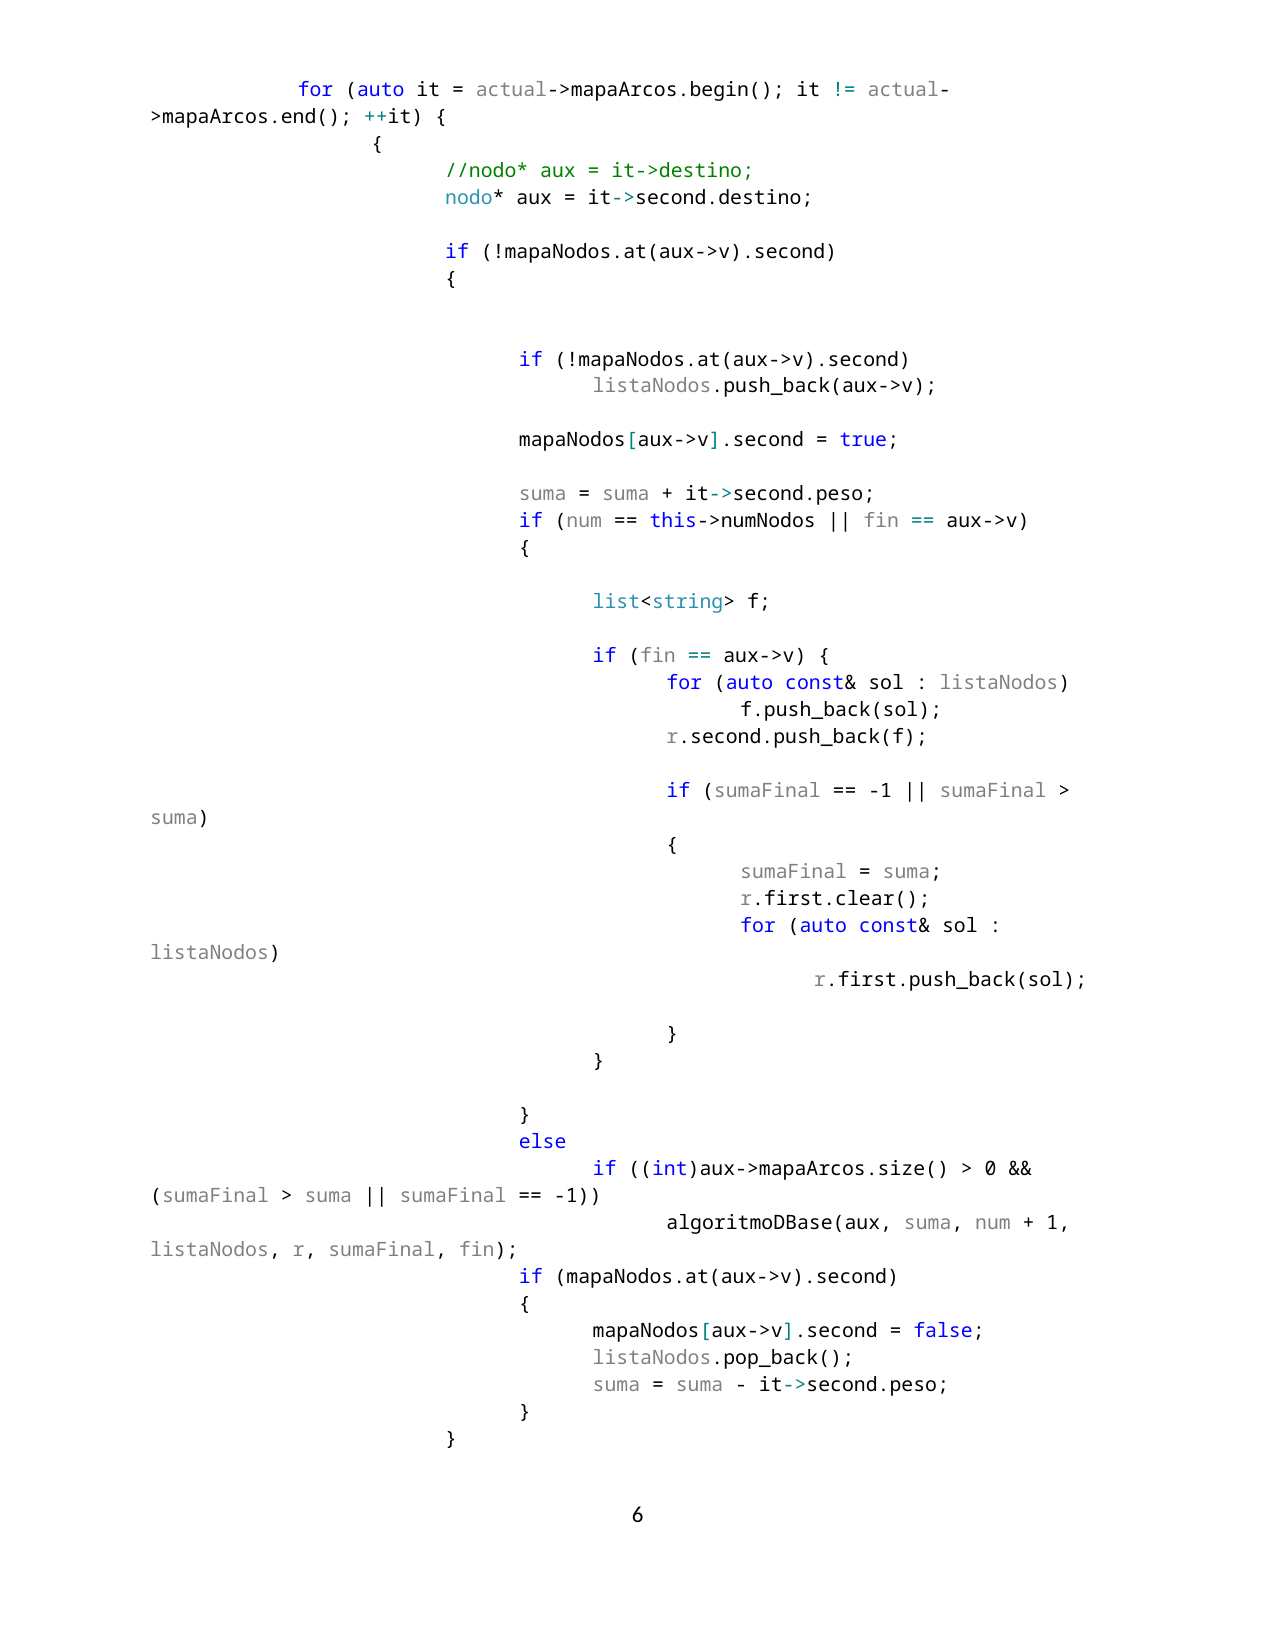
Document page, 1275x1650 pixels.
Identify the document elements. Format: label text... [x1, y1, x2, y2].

text if (num == this->numNodos || fin == aux->v) [150, 507, 1125, 534]
text r.first.push_back(sol); [150, 965, 1125, 992]
text { [150, 264, 1125, 291]
text } [150, 1046, 1125, 1073]
text { [150, 534, 1125, 561]
text list<string> f; [150, 588, 1125, 614]
text f.push_back(sol); [150, 696, 1125, 722]
text sumaFinal = suma; [150, 857, 1125, 884]
text { [150, 129, 1125, 156]
text mapaNodos[aux->v].second = true; [150, 426, 1125, 453]
text r.first.clear(); [150, 884, 1125, 911]
text for (auto it = actual->mapaArcos.begin(); it != actual->mapaArcos.end(); ++it) { [150, 75, 1125, 129]
text { [150, 1289, 1125, 1316]
text r.second.push_back(f); [150, 722, 1125, 749]
text } [150, 1397, 1125, 1424]
text algoritmoDBase(aux, suma, num + 1, listaNodos, r, sumaFinal, fin); [150, 1208, 1125, 1262]
text if (sumaFinal == -1 || sumaFinal > suma) [150, 776, 1125, 830]
text if (!mapaNodos.at(aux->v).second) [150, 345, 1125, 372]
text if (mapaNodos.at(aux->v).second) [150, 1262, 1125, 1289]
text } [150, 1100, 1125, 1127]
text if ((int)aux->mapaArcos.size() > 0 && (sumaFinal > suma || sumaFinal == -1)) [150, 1154, 1125, 1208]
text listaNodos.pop_back(); [150, 1343, 1125, 1370]
text listaNodos.push_back(aux->v); [150, 372, 1125, 399]
text //nodo* aux = it->destino; [150, 156, 1125, 183]
text else [150, 1127, 1125, 1154]
text } [150, 1424, 1125, 1451]
text suma = suma + it->second.peso; [150, 480, 1125, 507]
text suma = suma - it->second.peso; [150, 1370, 1125, 1397]
text } [150, 1019, 1125, 1046]
text { [150, 830, 1125, 857]
text mapaNodos[aux->v].second = false; [150, 1316, 1125, 1343]
text if (fin == aux->v) { [150, 642, 1125, 668]
text nodo* aux = it->second.destino; [150, 183, 1125, 210]
text for (auto const& sol : listaNodos) [150, 668, 1125, 696]
text for (auto const& sol : listaNodos) [150, 911, 1125, 965]
text if (!mapaNodos.at(aux->v).second) [150, 237, 1125, 264]
